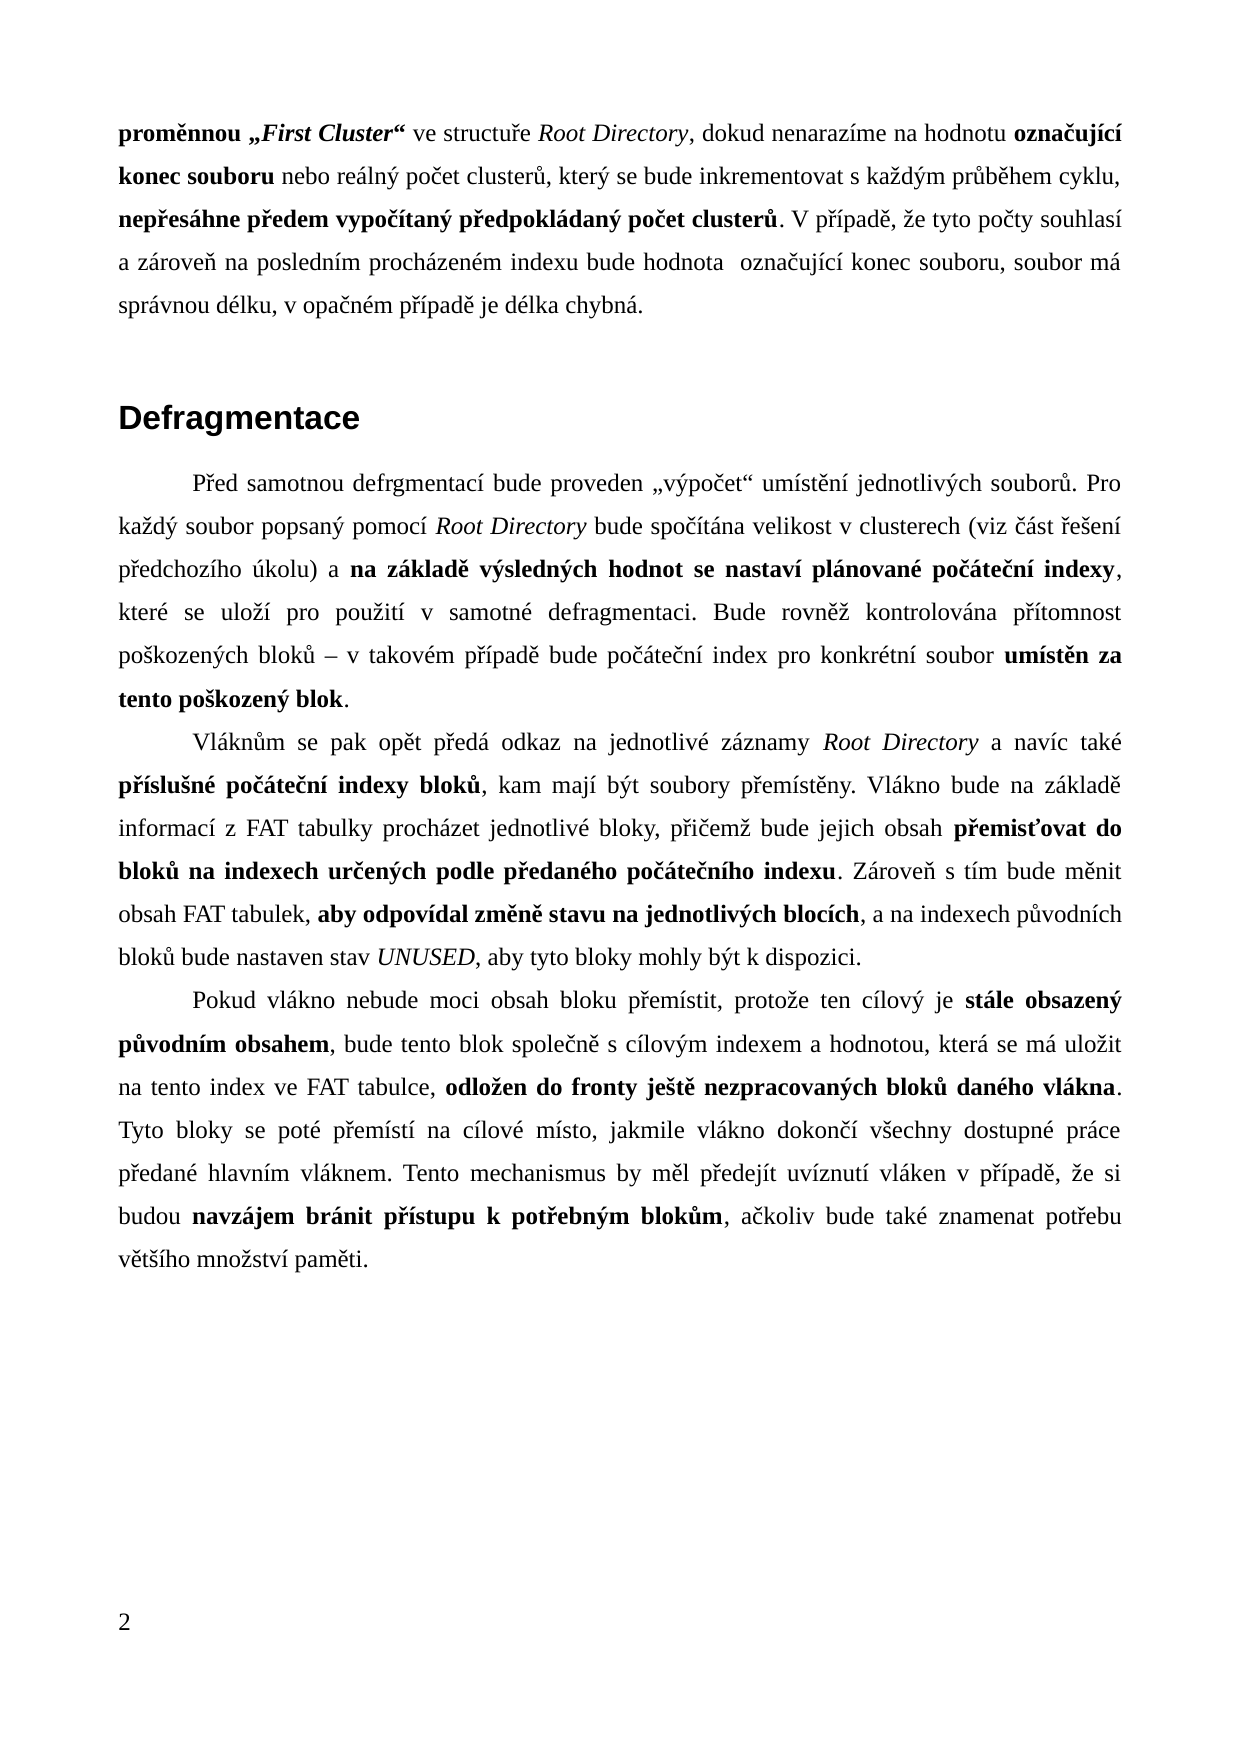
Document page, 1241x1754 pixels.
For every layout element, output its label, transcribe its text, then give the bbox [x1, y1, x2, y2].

text Před samotnou defrgmentací bude proveden „výpočet“ umístění jednotlivých souborů. Pro každý soubor popsaný pomocí Root Directory bude spočítána velikost v clusterech (viz část řešení předchozího úkolu) a na základě výsledných hodnot se nastaví plánované počáteční indexy, které se uloží pro použití v samotné defragmentaci. Bude rovněž kontrolována přítomnost poškozených bloků – v takovém případě bude počáteční index pro konkrétní soubor umístěn za tento poškozený blok. [118, 468, 1122, 712]
text proměnnou „First Cluster“ ve structuře Root Directory, dokud nenarazíme na hodnotu označující konec souboru nebo reálný počet clusterů, který se bude inkrementovat s každým průběhem cyklu, nepřesáhne předem vypočítaný předpokládaný počet clusterů. V případě, že tyto počty souhlasí a zároveň na posledním procházeném indexu bude hodnota označující konec souboru, soubor má správnou délku, v opačném případě je délka chybná. [118, 118, 1122, 319]
text Pokud vlákno nebude moci obsah bloku přemístit, protože ten cílový je stále obsazený původním obsahem, bude tento blok společně s cílovým indexem a hodnotou, která se má uložit na tento index ve FAT tabulce, odložen do fronty ještě nezpracovaných bloků daného vlákna. Tyto bloky se poté přemístí na cílové místo, jakmile vlákno dokončí všechny dostupné práce předané hlavním vláknem. Tento mechanismus by měl předejít uvíznutí vláken v případě, že si budou navzájem bránit přístupu k potřebným blokům, ačkoliv bude také znamenat potřebu většího množství paměti. [118, 986, 1122, 1273]
subtitle Defragmentace [118, 398, 1122, 436]
text Vláknům se pak opět předá odkaz na jednotlivé záznamy Root Directory a navíc také příslušné počáteční indexy bloků, kam mají být soubory přemístěny. Vlákno bude na základě informací z FAT tabulky procházet jednotlivé bloky, přičemž bude jejich obsah přemisťovat do bloků na indexech určených podle předaného počátečního indexu. Zároveň s tím bude měnit obsah FAT tabulek, aby odpovídal změně stavu na jednotlivých blocích, a na indexech původních bloků bude nastaven stav UNUSED, aby tyto bloky mohly být k dispozici. [118, 727, 1122, 971]
